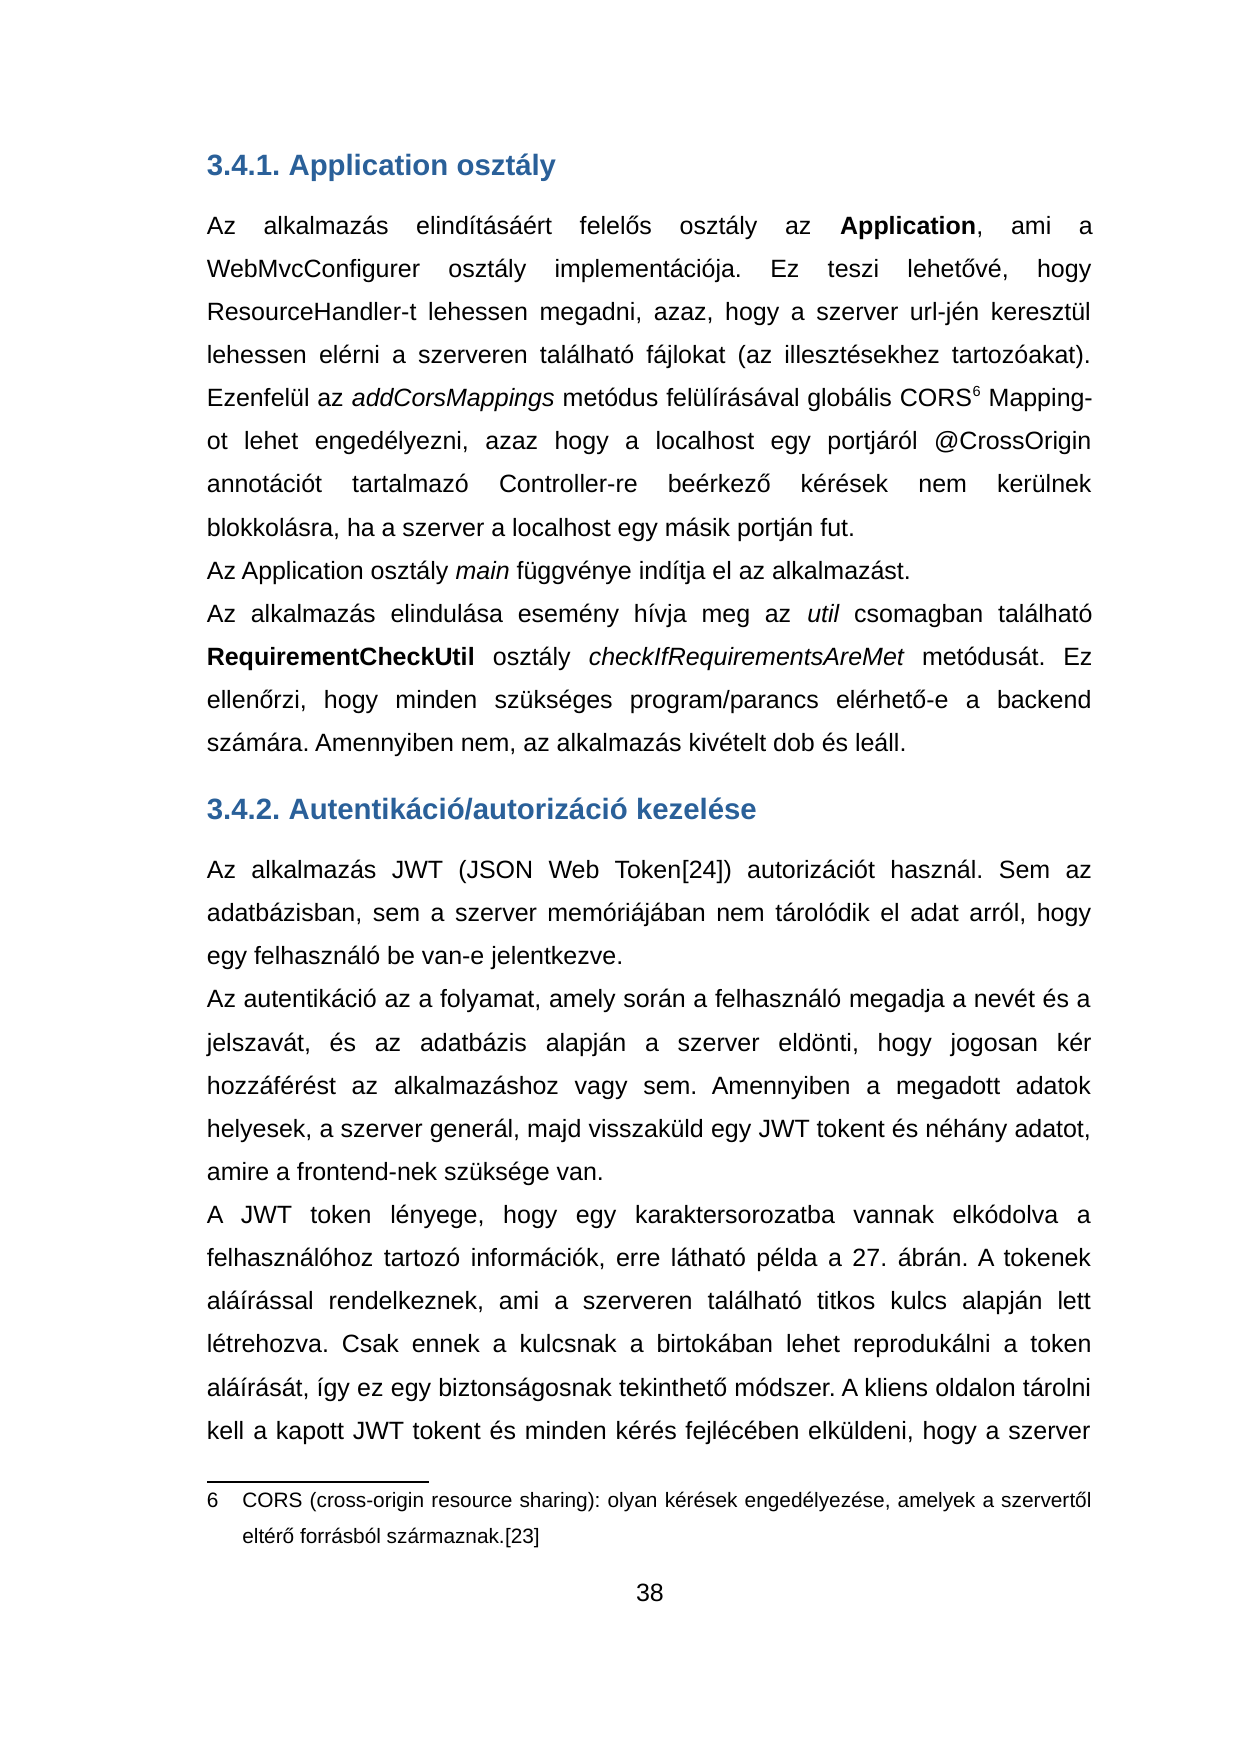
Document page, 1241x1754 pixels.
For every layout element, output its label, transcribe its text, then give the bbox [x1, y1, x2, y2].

text Az Application osztály main függvénye indítja el az alkalmazást. [207, 556, 1093, 584]
text Az autentikáció az a folyamat, amely során a felhasználó megadja a nevét és a jelszavát, és az adatbázis alapján a szerver eldönti, hogy jogosan kér hozzáférést az alkalmazáshoz vagy sem. Amennyiben a megadott adatok helyesek, a szerver generál, majd visszaküld egy JWT tokent és néhány adatot, amire a frontend-nek szüksége van. [207, 984, 1093, 1186]
text Az alkalmazás elindításáért felelős osztály az Application, ami a WebMvcConfigurer osztály implementációja. Ez teszi lehetővé, hogy ResourceHandler-t lehessen megadni, azaz, hogy a szerver url-jén keresztül lehessen elérni a szerveren található fájlokat (az illesztésekhez tartozóakat). Ezenfelül az addCorsMappings metódus felülírásával globális CORS Mapping-ot lehet engedélyezni, azaz hogy a localhost egy portjáról @CrossOrigin annotációt tartalmazó Controller-re beérkező kérések nem kerülnek blokkolásra, ha a szerver a localhost egy másik portján fut. [207, 211, 1093, 541]
subtitle Application osztály [207, 148, 1093, 181]
text CORS (cross-origin resource sharing): olyan kérések engedélyezése, amelyek a szervertől eltérő forrásból származnak.[23] [207, 1488, 1093, 1548]
subtitle Autentikáció/autorizáció kezelése [207, 792, 1093, 826]
text Az alkalmazás elindulása esemény hívja meg az util csomagban található RequirementCheckUtil osztály checkIfRequirementsAreMet metódusát. Ez ellenőrzi, hogy minden szükséges program/parancs elérhető-e a backend számára. Amennyiben nem, az alkalmazás kivételt dob és leáll. [207, 599, 1093, 757]
text Az alkalmazás JWT (JSON Web Token[24]) autorizációt használ. Sem az adatbázisban, sem a szerver memóriájában nem tárolódik el adat arról, hogy egy felhasználó be van-e jelentkezve. [207, 855, 1093, 970]
text A JWT token lényege, hogy egy karaktersorozatba vannak elkódolva a felhasználóhoz tartozó információk, erre látható példa a 27. ábrán. A tokenek aláírással rendelkeznek, ami a szerveren található titkos kulcs alapján lett létrehozva. Csak ennek a kulcsnak a birtokában lehet reprodukálni a token aláírását, így ez egy biztonságosnak tekinthető módszer. A kliens oldalon tárolni kell a kapott JWT tokent és minden kérés fejlécében elküldeni, hogy a szerver [207, 1200, 1093, 1444]
